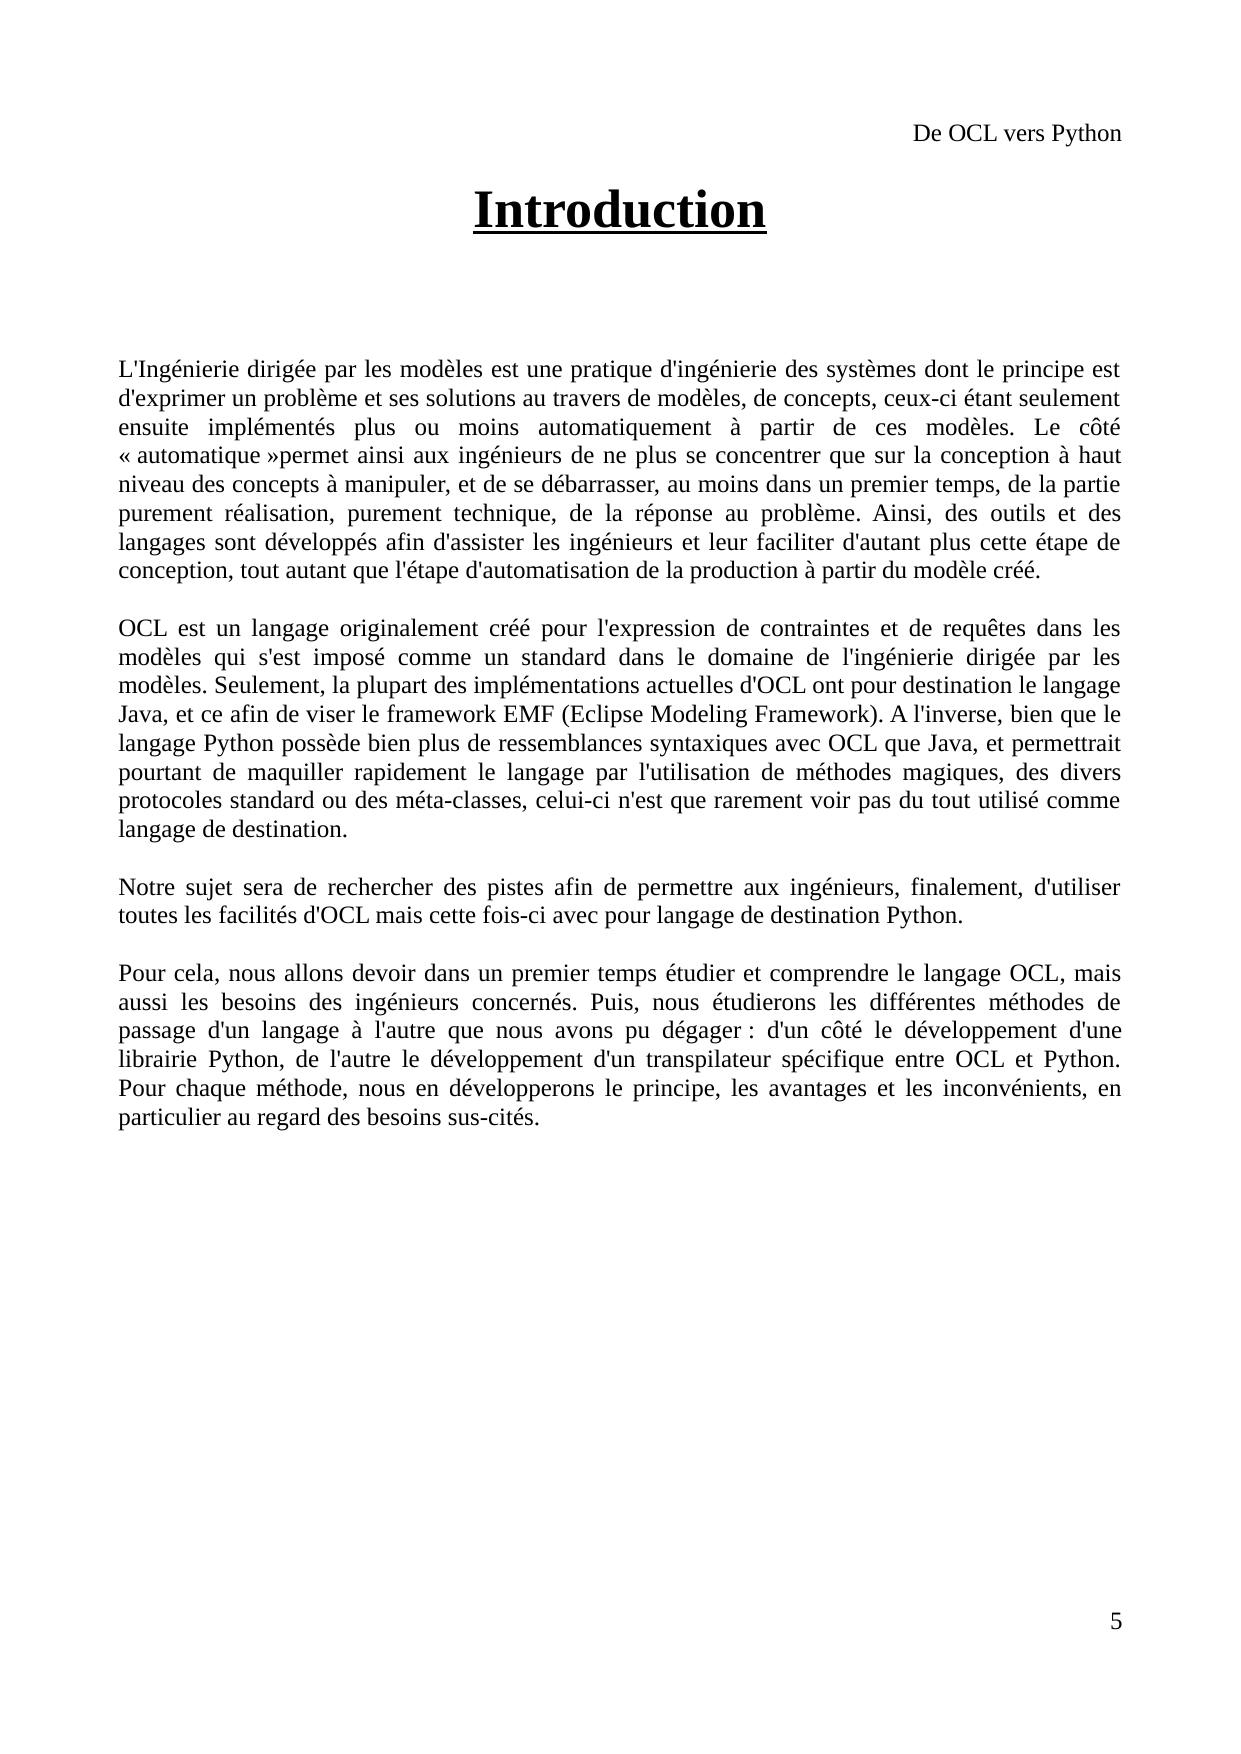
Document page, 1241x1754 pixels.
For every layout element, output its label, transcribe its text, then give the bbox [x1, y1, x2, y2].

text L'Ingénierie dirigée par les modèles est une pratique d'ingénierie des systèmes dont le principe est d'exprimer un problème et ses solutions au travers de modèles, de concepts, ceux-ci étant seulement ensuite implémentés plus ou moins automatiquement à partir de ces modèles. Le côté « automatique »permet ainsi aux ingénieurs de ne plus se concentrer que sur la conception à haut niveau des concepts à manipuler, et de se débarrasser, au moins dans un premier temps, de la partie purement réalisation, purement technique, de la réponse au problème. Ainsi, des outils et des langages sont développés afin d'assister les ingénieurs et leur faciliter d'autant plus cette étape de conception, tout autant que l'étape d'automatisation de la production à partir du modèle créé. [118, 354, 1122, 584]
text Notre sujet sera de rechercher des pistes afin de permettre aux ingénieurs, finalement, d'utiliser toutes les facilités d'OCL mais cette fois-ci avec pour langage de destination Python. [118, 872, 1122, 929]
text OCL est un langage originalement créé pour l'expression de contraintes et de requêtes dans les modèles qui s'est imposé comme un standard dans le domaine de l'ingénierie dirigée par les modèles. Seulement, la plupart des implémentations actuelles d'OCL ont pour destination le langage Java, et ce afin de viser le framework EMF (Eclipse Modeling Framework). A l'inverse, bien que le langage Python possède bien plus de ressemblances syntaxiques avec OCL que Java, et permettrait pourtant de maquiller rapidement le langage par l'utilisation de méthodes magiques, des divers protocoles standard ou des méta-classes, celui-ci n'est que rarement voir pas du tout utilisé comme langage de destination. [118, 613, 1122, 843]
text Introduction [118, 177, 1122, 239]
text Pour cela, nous allons devoir dans un premier temps étudier et comprendre le langage OCL, mais aussi les besoins des ingénieurs concernés. Puis, nous étudierons les différentes méthodes de passage d'un langage à l'autre que nous avons pu dégager : d'un côté le développement d'une librairie Python, de l'autre le développement d'un transpilateur spécifique entre OCL et Python. Pour chaque méthode, nous en développerons le principe, les avantages et les inconvénients, en particulier au regard des besoins sus-cités. [118, 958, 1122, 1131]
